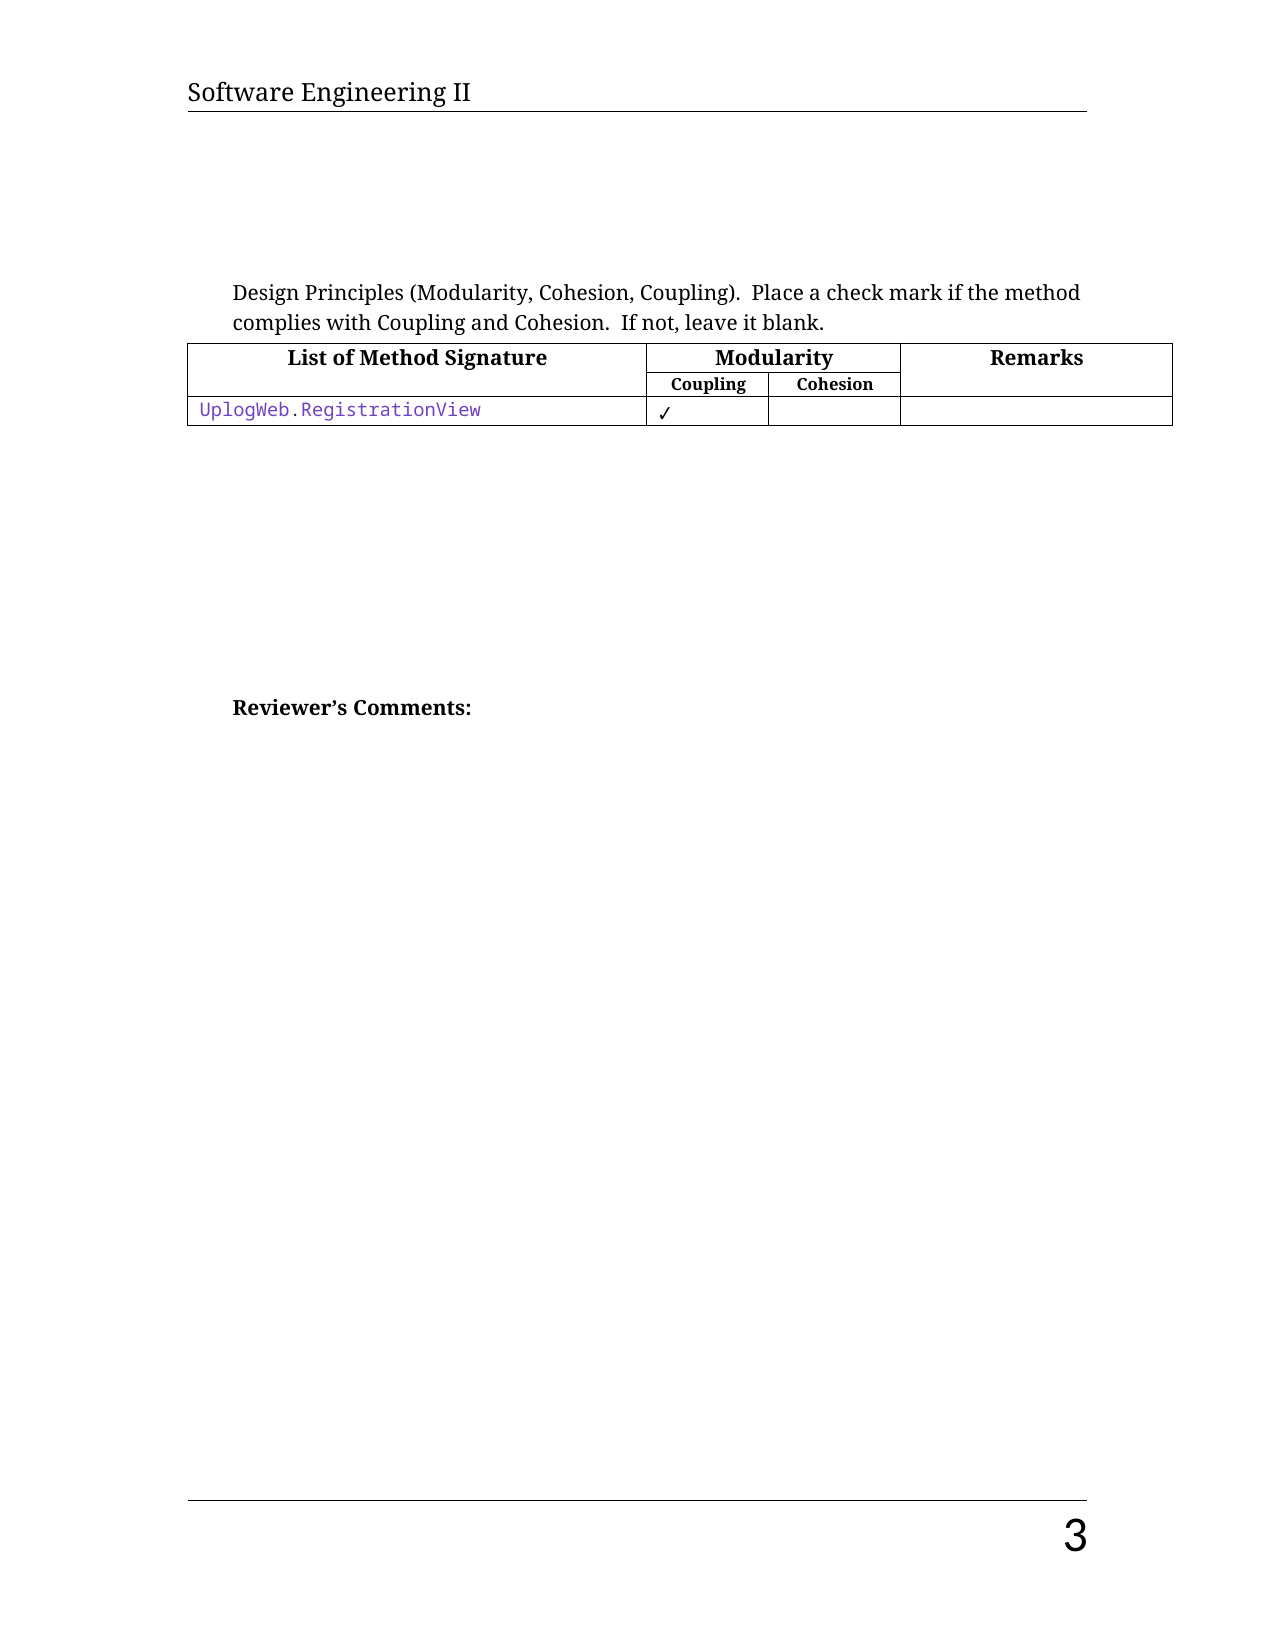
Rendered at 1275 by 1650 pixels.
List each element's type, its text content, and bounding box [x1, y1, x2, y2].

subtitle Reviewer’s Comments: [187, 684, 1087, 761]
table_cell UplogWeb.RegistrationView [188, 397, 646, 425]
subtitle Design Principles (Modularity, Cohesion, Coupling). Place a check mark if the method complies with Coupling and Cohesion. If not, leave it blank. [187, 269, 1087, 336]
table_cell Coupling [647, 373, 768, 396]
table_header Modularity [647, 344, 900, 372]
table_cell [769, 397, 900, 425]
table_header List of Method Signature [188, 344, 646, 396]
table_cell ✔ [647, 397, 768, 425]
table_header Remarks [901, 344, 1172, 396]
table_cell Cohesion [769, 373, 900, 396]
table_cell [901, 397, 1172, 425]
